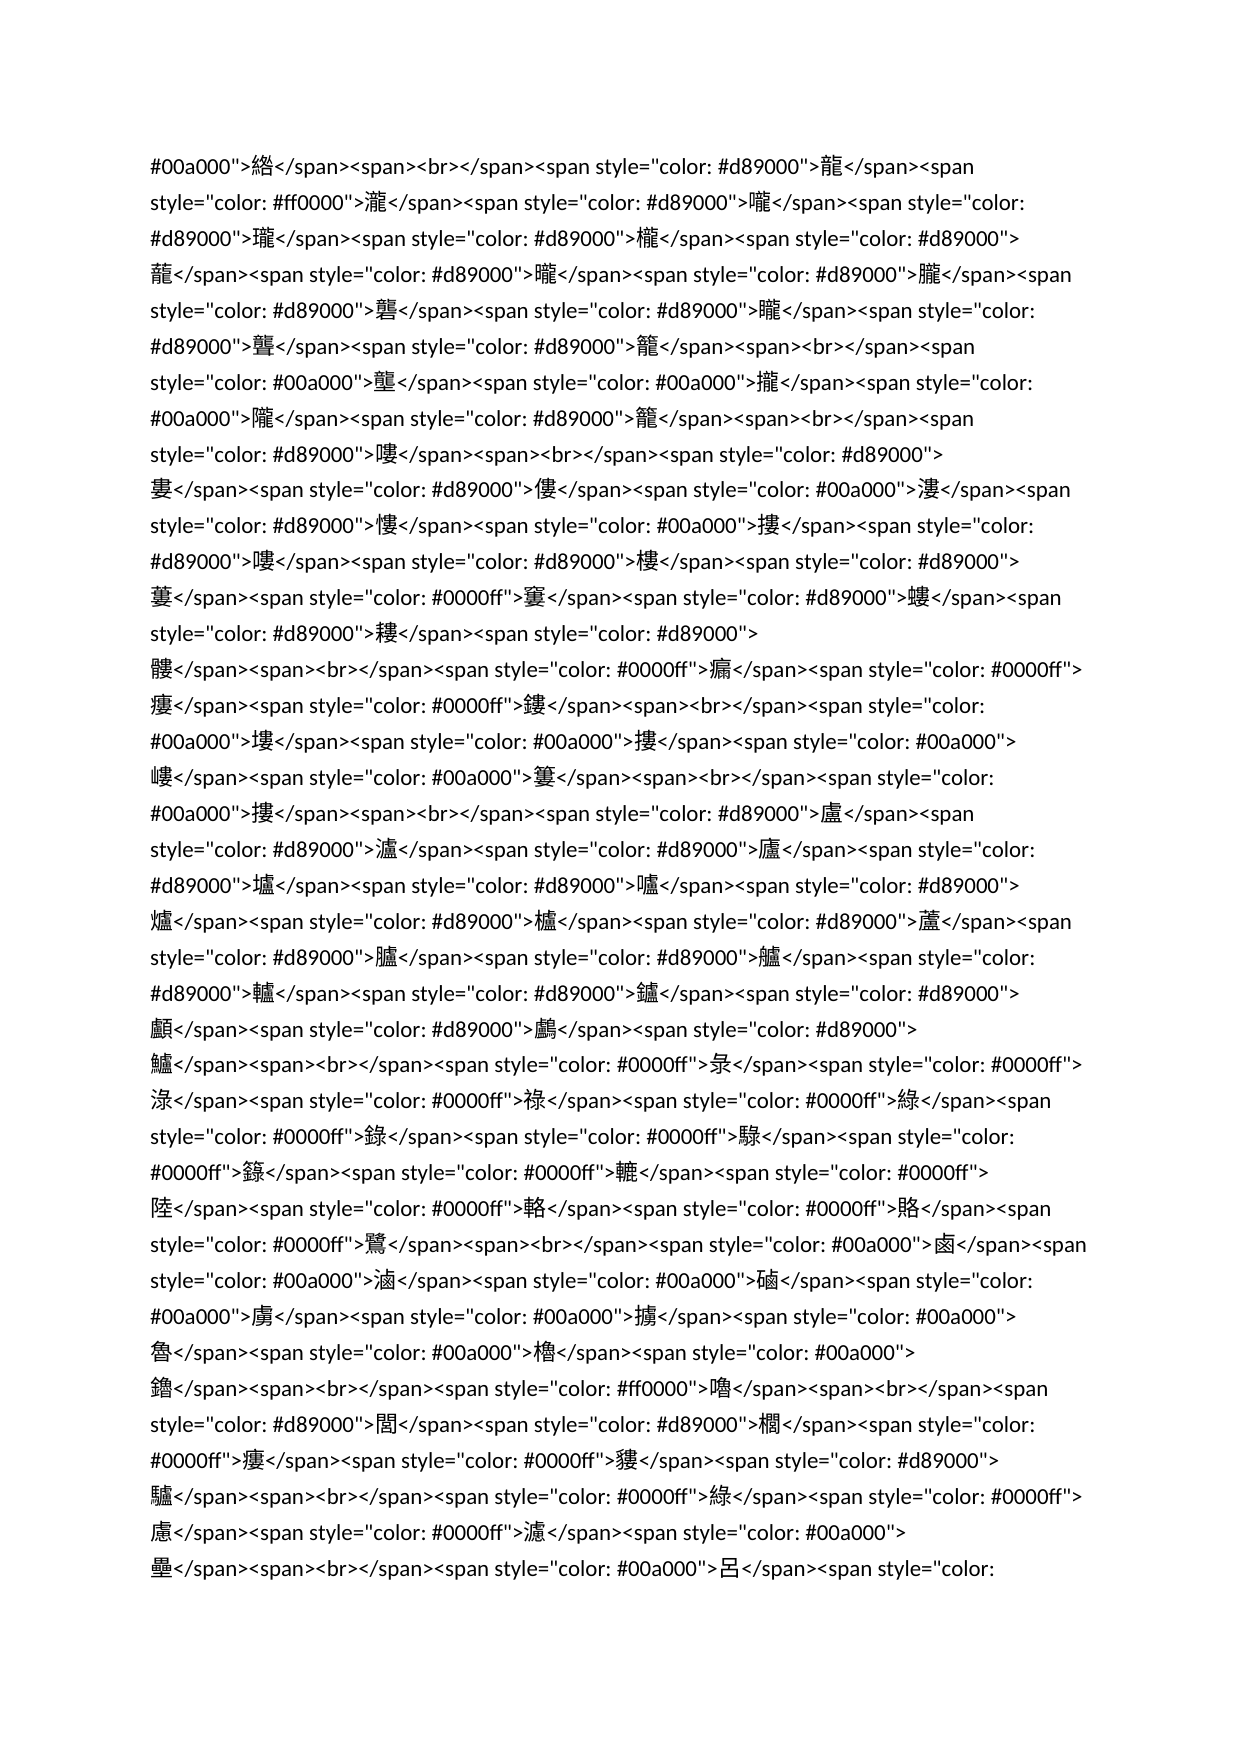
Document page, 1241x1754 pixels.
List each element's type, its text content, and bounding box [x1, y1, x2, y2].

text #00a000">綹</span><span><br></span><span style="color: #d89000">龍</span><span style="color: #ff0000">瀧</span><span style="color: #d89000">嚨</span><span style="color: #d89000">瓏</span><span style="color: #d89000">櫳</span><span style="color: #d89000">蘢</span><span style="color: #d89000">曨</span><span style="color: #d89000">朧</span><span style="color: #d89000">礱</span><span style="color: #d89000">矓</span><span style="color: #d89000">聾</span><span style="color: #d89000">籠</span><span><br></span><span style="color: #00a000">壟</span><span style="color: #00a000">攏</span><span style="color: #00a000">隴</span><span style="color: #d89000">籠</span><span><br></span><span style="color: #d89000">嘍</span><span><br></span><span style="color: #d89000">婁</span><span style="color: #d89000">僂</span><span style="color: #00a000">漊</span><span style="color: #d89000">慺</span><span style="color: #00a000">摟</span><span style="color: #d89000">嘍</span><span style="color: #d89000">樓</span><span style="color: #d89000">蔞</span><span style="color: #0000ff">窶</span><span style="color: #d89000">螻</span><span style="color: #d89000">耬</span><span style="color: #d89000">髏</span><span><br></span><span style="color: #0000ff">瘺</span><span style="color: #0000ff">瘻</span><span style="color: #0000ff">鏤</span><span><br></span><span style="color: #00a000">塿</span><span style="color: #00a000">摟</span><span style="color: #00a000">嶁</span><span style="color: #00a000">簍</span><span><br></span><span style="color: #00a000">摟</span><span><br></span><span style="color: #d89000">盧</span><span style="color: #d89000">瀘</span><span style="color: #d89000">廬</span><span style="color: #d89000">壚</span><span style="color: #d89000">嚧</span><span style="color: #d89000">爐</span><span style="color: #d89000">櫨</span><span style="color: #d89000">蘆</span><span style="color: #d89000">臚</span><span style="color: #d89000">艫</span><span style="color: #d89000">轤</span><span style="color: #d89000">鑪</span><span style="color: #d89000">顱</span><span style="color: #d89000">鸕</span><span style="color: #d89000">鱸</span><span><br></span><span style="color: #0000ff">彔</span><span style="color: #0000ff">淥</span><span style="color: #0000ff">祿</span><span style="color: #0000ff">綠</span><span style="color: #0000ff">錄</span><span style="color: #0000ff">騄</span><span style="color: #0000ff">籙</span><span style="color: #0000ff">轆</span><span style="color: #0000ff">陸</span><span style="color: #0000ff">輅</span><span style="color: #0000ff">賂</span><span style="color: #0000ff">鷺</span><span><br></span><span style="color: #00a000">鹵</span><span style="color: #00a000">滷</span><span style="color: #00a000">磠</span><span style="color: #00a000">虜</span><span style="color: #00a000">擄</span><span style="color: #00a000">魯</span><span style="color: #00a000">櫓</span><span style="color: #00a000">鑥</span><span><br></span><span style="color: #ff0000">嚕</span><span><br></span><span style="color: #d89000">閭</span><span style="color: #d89000">櫚</span><span style="color: #0000ff">瘻</span><span style="color: #0000ff">貗</span><span style="color: #d89000">驢</span><span><br></span><span style="color: #0000ff">綠</span><span style="color: #0000ff">慮</span><span style="color: #0000ff">濾</span><span style="color: #00a000">壘</span><span><br></span><span style="color: #00a000">呂</span><span style="color: [150, 150, 1090, 1583]
